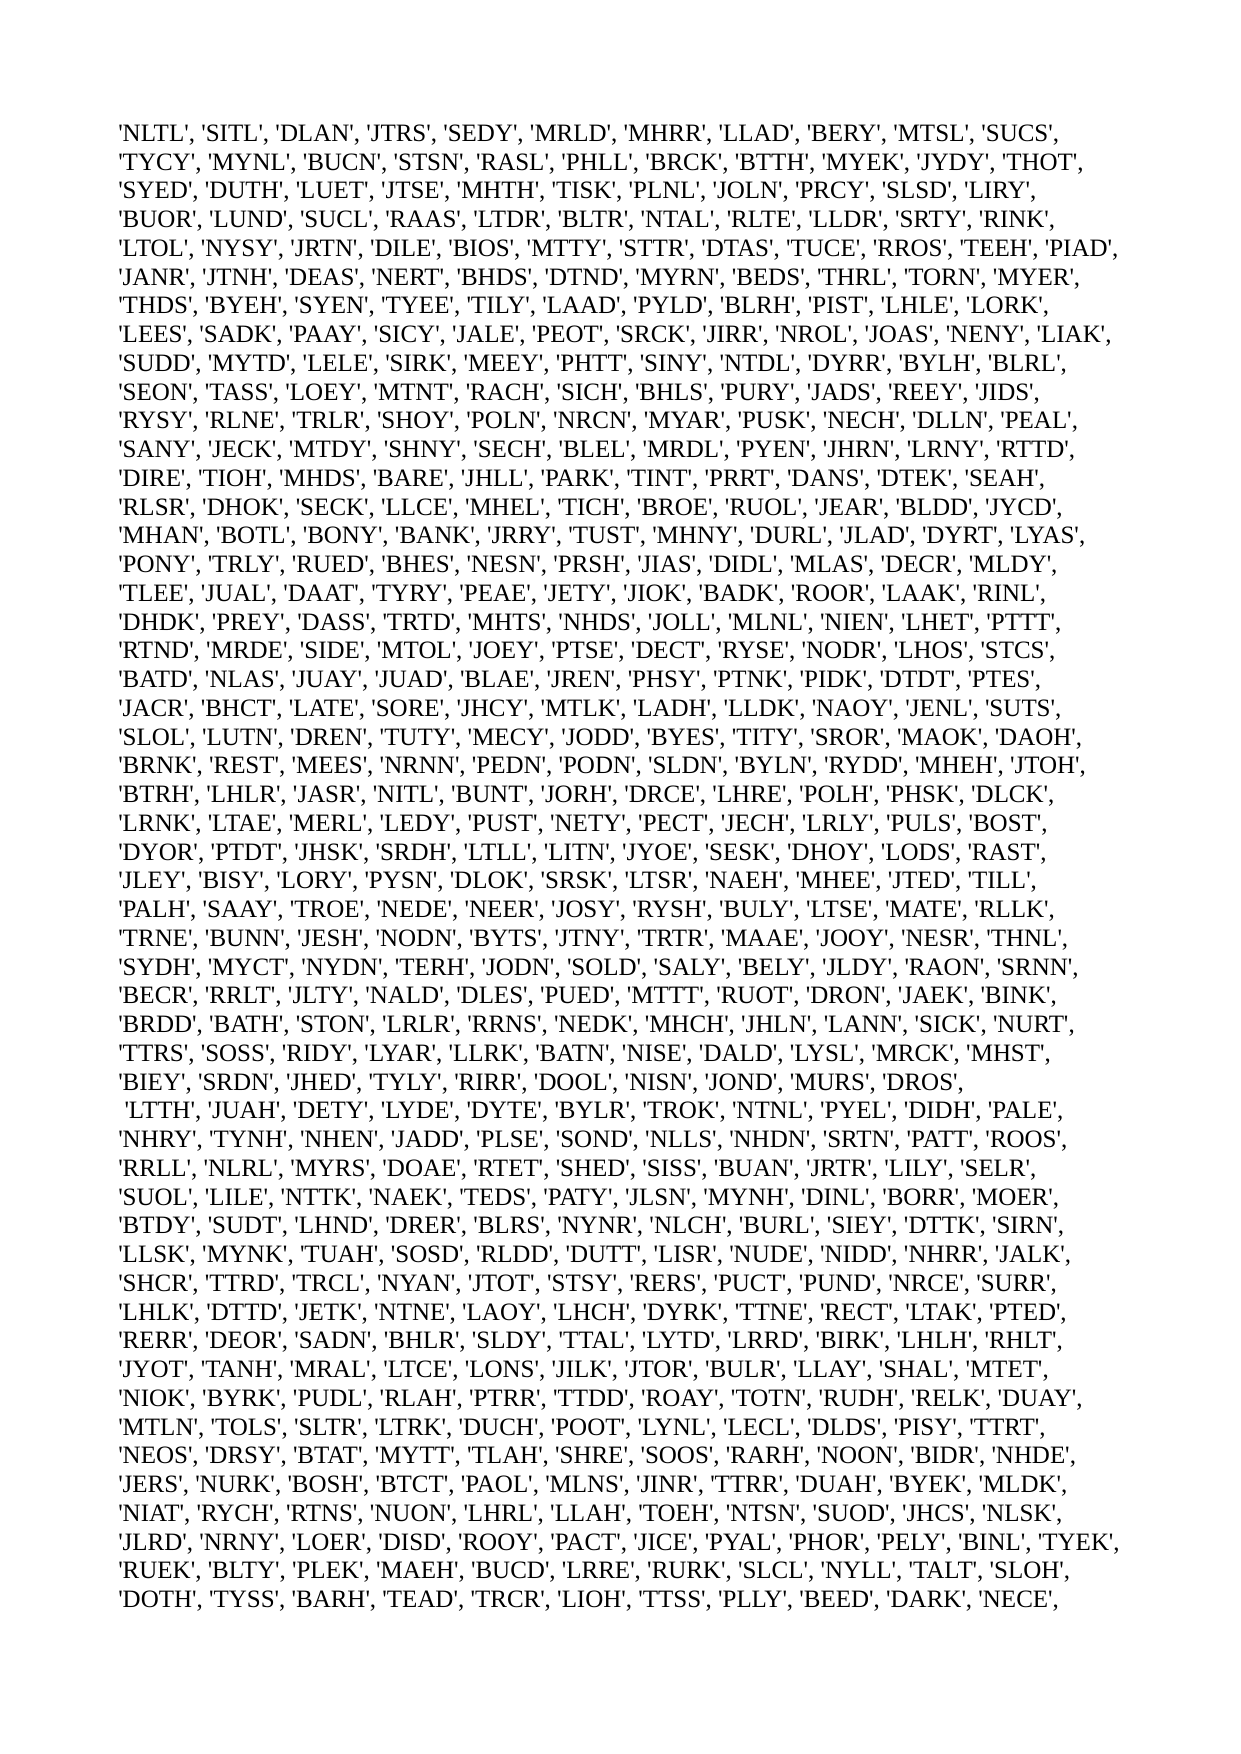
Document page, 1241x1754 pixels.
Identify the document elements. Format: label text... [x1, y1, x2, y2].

text 'LTTH', 'JUAH', 'DETY', 'LYDE', 'DYTE', 'BYLR', 'TROK', 'NTNL', 'PYEL', 'DIDH', 'PALE', 'NHRY', 'TYNH', 'NHEN', 'JADD', 'PLSE', 'SOND', 'NLLS', 'NHDN', 'SRTN', 'PATT', 'ROOS', 'RRLL', 'NLRL', 'MYRS', 'DOAE', 'RTET', 'SHED', 'SISS', 'BUAN', 'JRTR', 'LILY', 'SELR', 'SUOL', 'LILE', 'NTTK', 'NAEK', 'TEDS', 'PATY', 'JLSN', 'MYNH', 'DINL', 'BORR', 'MOER', 'BTDY', 'SUDT', 'LHND', 'DRER', 'BLRS', 'NYNR', 'NLCH', 'BURL', 'SIEY', 'DTTK', 'SIRN', 'LLSK', 'MYNK', 'TUAH', 'SOSD', 'RLDD', 'DUTT', 'LISR', 'NUDE', 'NIDD', 'NHRR', 'JALK', 'SHCR', 'TTRD', 'TRCL', 'NYAN', 'JTOT', 'STSY', 'RERS', 'PUCT', 'PUND', 'NRCE', 'SURR', 'LHLK', 'DTTD', 'JETK', 'NTNE', 'LAOY', 'LHCH', 'DYRK', 'TTNE', 'RECT', 'LTAK', 'PTED', 'RERR', 'DEOR', 'SADN', 'BHLR', 'SLDY', 'TTAL', 'LYTD', 'LRRD', 'BIRK', 'LHLH', 'RHLT', 'JYOT', 'TANH', 'MRAL', 'LTCE', 'LONS', 'JILK', 'JTOR', 'BULR', 'LLAY', 'SHAL', 'MTET', 'NIOK', 'BYRK', 'PUDL', 'RLAH', 'PTRR', 'TTDD', 'ROAY', 'TOTN', 'RUDH', 'RELK', 'DUAY', 'MTLN', 'TOLS', 'SLTR', 'LTRK', 'DUCH', 'POOT', 'LYNL', 'LECL', 'DLDS', 'PISY', 'TTRT', 'NEOS', 'DRSY', 'BTAT', 'MYTT', 'TLAH', 'SHRE', 'SOOS', 'RARH', 'NOON', 'BIDR', 'NHDE', 'JERS', 'NURK', 'BOSH', 'BTCT', 'PAOL', 'MLNS', 'JINR', 'TTRR', 'DUAH', 'BYEK', 'MLDK', 'NIAT', 'RYCH', 'RTNS', 'NUON', 'LHRL', 'LLAH', 'TOEH', 'NTSN', 'SUOD', 'JHCS', 'NLSK', 'JLRD', 'NRNY', 'LOER', 'DISD', 'ROOY', 'PACT', 'JICE', 'PYAL', 'PHOR', 'PELY', 'BINL', 'TYEK', 'RUEK', 'BLTY', 'PLEK', 'MAEH', 'BUCD', 'LRRE', 'RURK', 'SLCL', 'NYLL', 'TALT', 'SLOH', 'DOTH', 'TYSS', 'BARH', 'TEAD', 'TRCR', 'LIOH', 'TTSS', 'PLLY', 'BEED', 'DARK', 'NECE', [118, 1096, 1122, 1613]
text 'NLTL', 'SITL', 'DLAN', 'JTRS', 'SEDY', 'MRLD', 'MHRR', 'LLAD', 'BERY', 'MTSL', 'SUCS', 'TYCY', 'MYNL', 'BUCN', 'STSN', 'RASL', 'PHLL', 'BRCK', 'BTTH', 'MYEK', 'JYDY', 'THOT', 'SYED', 'DUTH', 'LUET', 'JTSE', 'MHTH', 'TISK', 'PLNL', 'JOLN', 'PRCY', 'SLSD', 'LIRY', 'BUOR', 'LUND', 'SUCL', 'RAAS', 'LTDR', 'BLTR', 'NTAL', 'RLTE', 'LLDR', 'SRTY', 'RINK', 'LTOL', 'NYSY', 'JRTN', 'DILE', 'BIOS', 'MTTY', 'STTR', 'DTAS', 'TUCE', 'RROS', 'TEEH', 'PIAD', 'JANR', 'JTNH', 'DEAS', 'NERT', 'BHDS', 'DTND', 'MYRN', 'BEDS', 'THRL', 'TORN', 'MYER', 'THDS', 'BYEH', 'SYEN', 'TYEE', 'TILY', 'LAAD', 'PYLD', 'BLRH', 'PIST', 'LHLE', 'LORK', 'LEES', 'SADK', 'PAAY', 'SICY', 'JALE', 'PEOT', 'SRCK', 'JIRR', 'NROL', 'JOAS', 'NENY', 'LIAK', 'SUDD', 'MYTD', 'LELE', 'SIRK', 'MEEY', 'PHTT', 'SINY', 'NTDL', 'DYRR', 'BYLH', 'BLRL', 'SEON', 'TASS', 'LOEY', 'MTNT', 'RACH', 'SICH', 'BHLS', 'PURY', 'JADS', 'REEY', 'JIDS', 'RYSY', 'RLNE', 'TRLR', 'SHOY', 'POLN', 'NRCN', 'MYAR', 'PUSK', 'NECH', 'DLLN', 'PEAL', 'SANY', 'JECK', 'MTDY', 'SHNY', 'SECH', 'BLEL', 'MRDL', 'PYEN', 'JHRN', 'LRNY', 'RTTD', 'DIRE', 'TIOH', 'MHDS', 'BARE', 'JHLL', 'PARK', 'TINT', 'PRRT', 'DANS', 'DTEK', 'SEAH', 'RLSR', 'DHOK', 'SECK', 'LLCE', 'MHEL', 'TICH', 'BROE', 'RUOL', 'JEAR', 'BLDD', 'JYCD', 'MHAN', 'BOTL', 'BONY', 'BANK', 'JRRY', 'TUST', 'MHNY', 'DURL', 'JLAD', 'DYRT', 'LYAS', 'PONY', 'TRLY', 'RUED', 'BHES', 'NESN', 'PRSH', 'JIAS', 'DIDL', 'MLAS', 'DECR', 'MLDY', 'TLEE', 'JUAL', 'DAAT', 'TYRY', 'PEAE', 'JETY', 'JIOK', 'BADK', 'ROOR', 'LAAK', 'RINL', 'DHDK', 'PREY', 'DASS', 'TRTD', 'MHTS', 'NHDS', 'JOLL', 'MLNL', 'NIEN', 'LHET', 'PTTT', 'RTND', 'MRDE', 'SIDE', 'MTOL', 'JOEY', 'PTSE', 'DECT', 'RYSE', 'NODR', 'LHOS', 'STCS', 'BATD', 'NLAS', 'JUAY', 'JUAD', 'BLAE', 'JREN', 'PHSY', 'PTNK', 'PIDK', 'DTDT', 'PTES', 'JACR', 'BHCT', 'LATE', 'SORE', 'JHCY', 'MTLK', 'LADH', 'LLDK', 'NAOY', 'JENL', 'SUTS', 'SLOL', 'LUTN', 'DREN', 'TUTY', 'MECY', 'JODD', 'BYES', 'TITY', 'SROR', 'MAOK', 'DAOH', 'BRNK', 'REST', 'MEES', 'NRNN', 'PEDN', 'PODN', 'SLDN', 'BYLN', 'RYDD', 'MHEH', 'JTOH', 'BTRH', 'LHLR', 'JASR', 'NITL', 'BUNT', 'JORH', 'DRCE', 'LHRE', 'POLH', 'PHSK', 'DLCK', 'LRNK', 'LTAE', 'MERL', 'LEDY', 'PUST', 'NETY', 'PECT', 'JECH', 'LRLY', 'PULS', 'BOST', 'DYOR', 'PTDT', 'JHSK', 'SRDH', 'LTLL', 'LITN', 'JYOE', 'SESK', 'DHOY', 'LODS', 'RAST', 'JLEY', 'BISY', 'LORY', 'PYSN', 'DLOK', 'SRSK', 'LTSR', 'NAEH', 'MHEE', 'JTED', 'TILL', 'PALH', 'SAAY', 'TROE', 'NEDE', 'NEER', 'JOSY', 'RYSH', 'BULY', 'LTSE', 'MATE', 'RLLK', 'TRNE', 'BUNN', 'JESH', 'NODN', 'BYTS', 'JTNY', 'TRTR', 'MAAE', 'JOOY', 'NESR', 'THNL', 'SYDH', 'MYCT', 'NYDN', 'TERH', 'JODN', 'SOLD', 'SALY', 'BELY', 'JLDY', 'RAON', 'SRNN', 'BECR', 'RRLT', 'JLTY', 'NALD', 'DLES', 'PUED', 'MTTT', 'RUOT', 'DRON', 'JAEK', 'BINK', 'BRDD', 'BATH', 'STON', 'LRLR', 'RRNS', 'NEDK', 'MHCH', 'JHLN', 'LANN', 'SICK', 'NURT', 'TTRS', 'SOSS', 'RIDY', 'LYAR', 'LLRK', 'BATN', 'NISE', 'DALD', 'LYSL', 'MRCK', 'MHST', 'BIEY', 'SRDN', 'JHED', 'TYLY', 'RIRR', 'DOOL', 'NISN', 'JOND', 'MURS', 'DROS', [118, 118, 1122, 1096]
